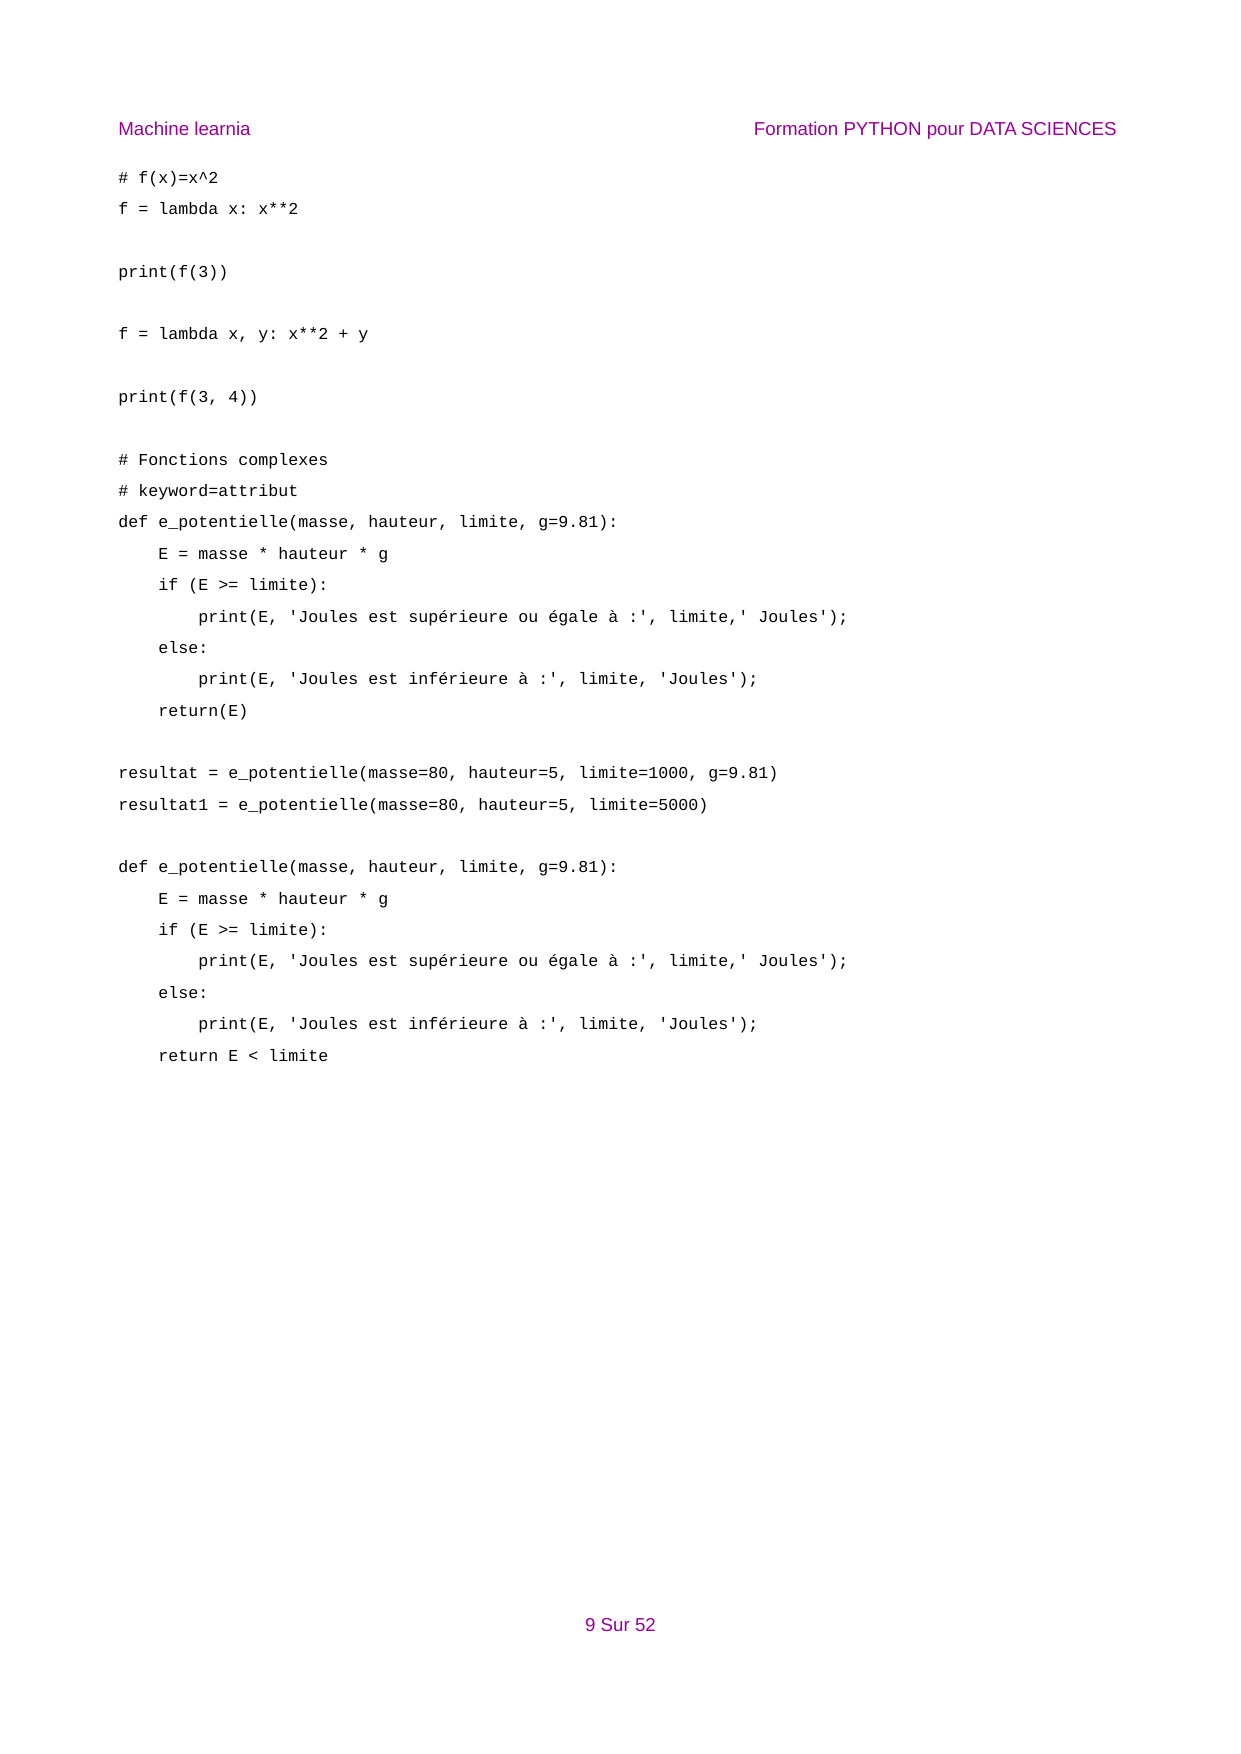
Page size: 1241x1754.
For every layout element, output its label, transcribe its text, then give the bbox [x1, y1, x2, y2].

text if (E >= limite): [118, 577, 1122, 596]
text def e_potentielle(masse, hauteur, limite, g=9.81): [118, 514, 1122, 533]
text return E < limite [118, 1047, 1122, 1066]
text if (E >= limite): [118, 922, 1122, 941]
text return(E) [118, 702, 1122, 721]
text else: [118, 984, 1122, 1003]
text print(E, 'Joules est supérieure ou égale à :', limite,' Joules'); [118, 608, 1122, 627]
text # f(x)=x^2 [118, 169, 1122, 188]
text print(f(3, 4)) [118, 389, 1122, 407]
text f = lambda x: x**2 [118, 201, 1122, 219]
text print(E, 'Joules est inférieure à :', limite, 'Joules'); [118, 1016, 1122, 1034]
text E = masse * hauteur * g [118, 545, 1122, 564]
text print(E, 'Joules est supérieure ou égale à :', limite,' Joules'); [118, 953, 1122, 972]
text # Fonctions complexes [118, 451, 1122, 470]
text print(f(3)) [118, 263, 1122, 282]
text else: [118, 639, 1122, 658]
text print(E, 'Joules est inférieure à :', limite, 'Joules'); [118, 671, 1122, 690]
text E = masse * hauteur * g [118, 890, 1122, 909]
text # keyword=attribut [118, 483, 1122, 502]
text resultat1 = e_potentielle(masse=80, hauteur=5, limite=5000) [118, 796, 1122, 815]
text f = lambda x, y: x**2 + y [118, 326, 1122, 345]
text def e_potentielle(masse, hauteur, limite, g=9.81): [118, 859, 1122, 878]
text resultat = e_potentielle(masse=80, hauteur=5, limite=1000, g=9.81) [118, 765, 1122, 784]
